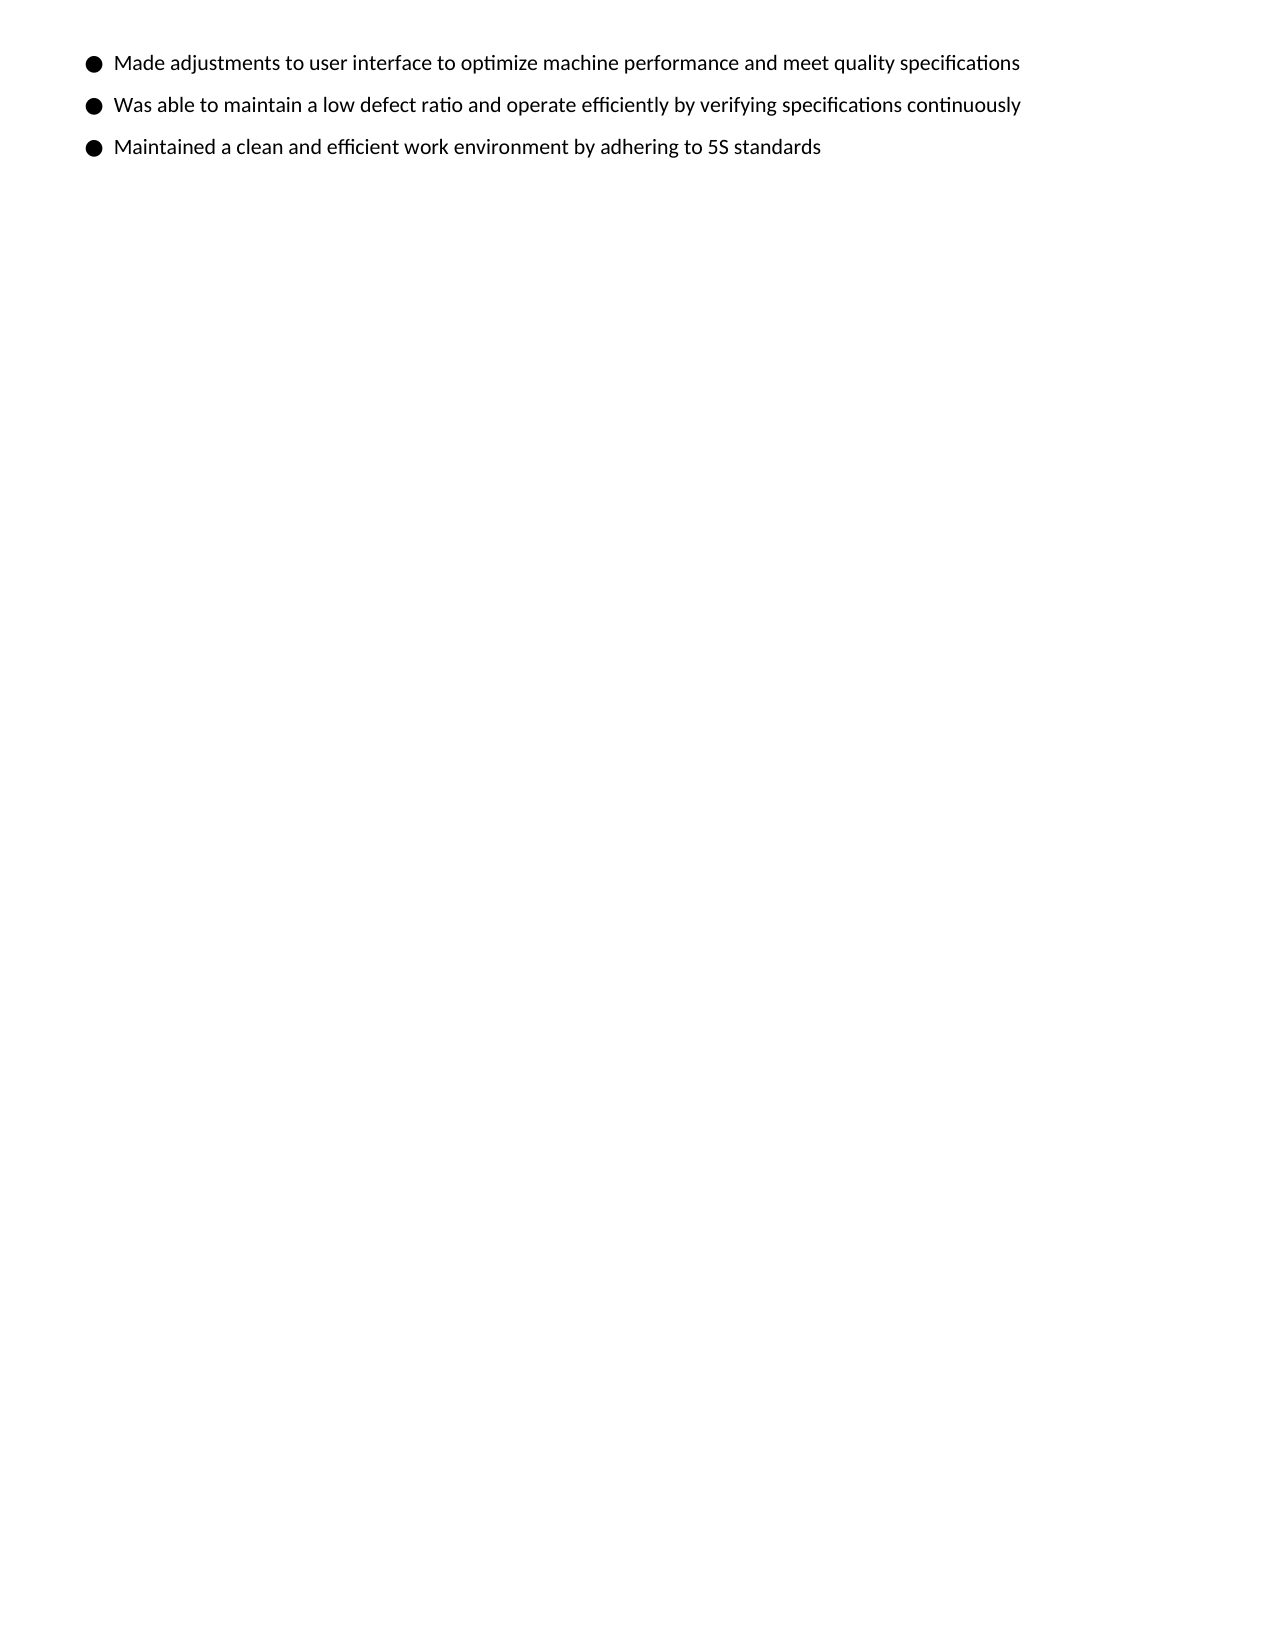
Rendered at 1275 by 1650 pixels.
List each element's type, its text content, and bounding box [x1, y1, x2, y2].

list Maintained a clean and efficient work environment by adhering to 5S standards [84, 121, 1191, 162]
list Was able to maintain a low defect ratio and operate efficiently by verifying specifications continuously [84, 79, 1191, 121]
list Made adjustments to user interface to optimize machine performance and meet quality specifications [84, 37, 1191, 79]
